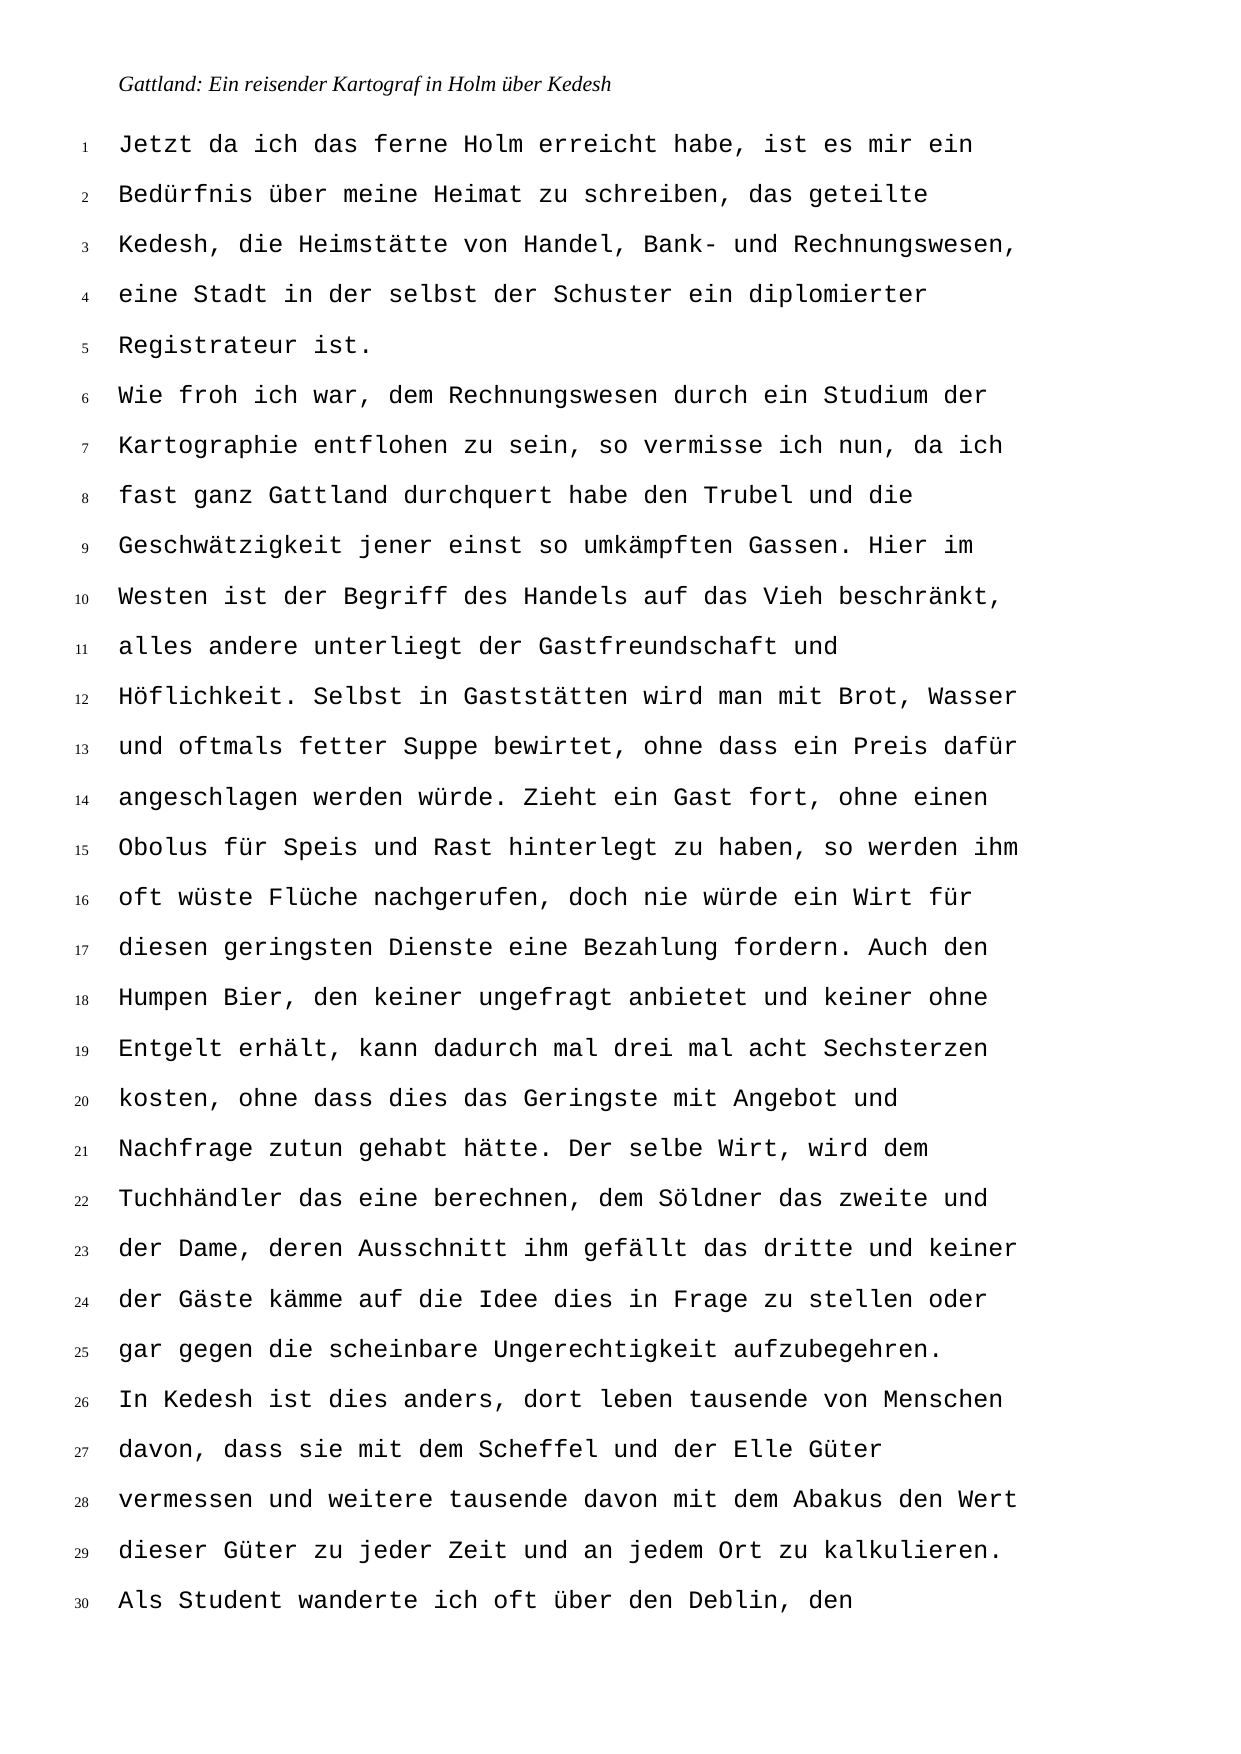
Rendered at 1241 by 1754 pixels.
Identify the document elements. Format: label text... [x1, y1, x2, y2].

text Als Student wanderte ich oft über den Deblin, den [118, 1568, 1018, 1618]
text Wie froh ich war, dem Rechnungswesen durch ein Studium der Kartographie entflohen zu sein, so vermisse ich nun, da ich fast ganz Gattland durchquert habe den Trubel und die Geschwätzigkeit jener einst so umkämpften Gassen. Hier im Westen ist der Begriff des Handels auf das Vieh beschränkt, alles andere unterliegt der Gastfreundschaft und Höflichkeit. Selbst in Gaststätten wird man mit Brot, Wasser und oftmals fetter Suppe bewirtet, ohne dass ein Preis dafür angeschlagen werden würde. Zieht ein Gast fort, ohne einen Obolus für Speis und Rast hinterlegt zu haben, so werden ihm oft wüste Flüche nachgerufen, doch nie würde ein Wirt für diesen geringsten Dienste eine Bezahlung fordern. Auch den Humpen Bier, den keiner ungefragt anbietet und keiner ohne Entgelt erhält, kann dadurch mal drei mal acht Sechsterzen kosten, ohne dass dies das Geringste mit Angebot und Nachfrage zutun gehabt hätte. Der selbe Wirt, wird dem Tuchhändler das eine berechnen, dem Söldner das zweite und der Dame, deren Ausschnitt ihm gefällt das dritte und keiner der Gäste kämme auf die Idee dies in Frage zu stellen oder gar gegen die scheinbare Ungerechtigkeit aufzubegehren. [118, 363, 1018, 1367]
text Jetzt da ich das ferne Holm erreicht habe, ist es mir ein Bedürfnis über meine Heimat zu schreiben, das geteilte Kedesh, die Heimstätte von Handel, Bank- und Rechnungswesen, eine Stadt in der selbst der Schuster ein diplomierter Registrateur ist. [118, 112, 1018, 363]
text In Kedesh ist dies anders, dort leben tausende von Menschen davon, dass sie mit dem Scheffel und der Elle Güter vermessen und weitere tausende davon mit dem Abakus den Wert dieser Güter zu jeder Zeit und an jedem Ort zu kalkulieren. [118, 1367, 1018, 1568]
